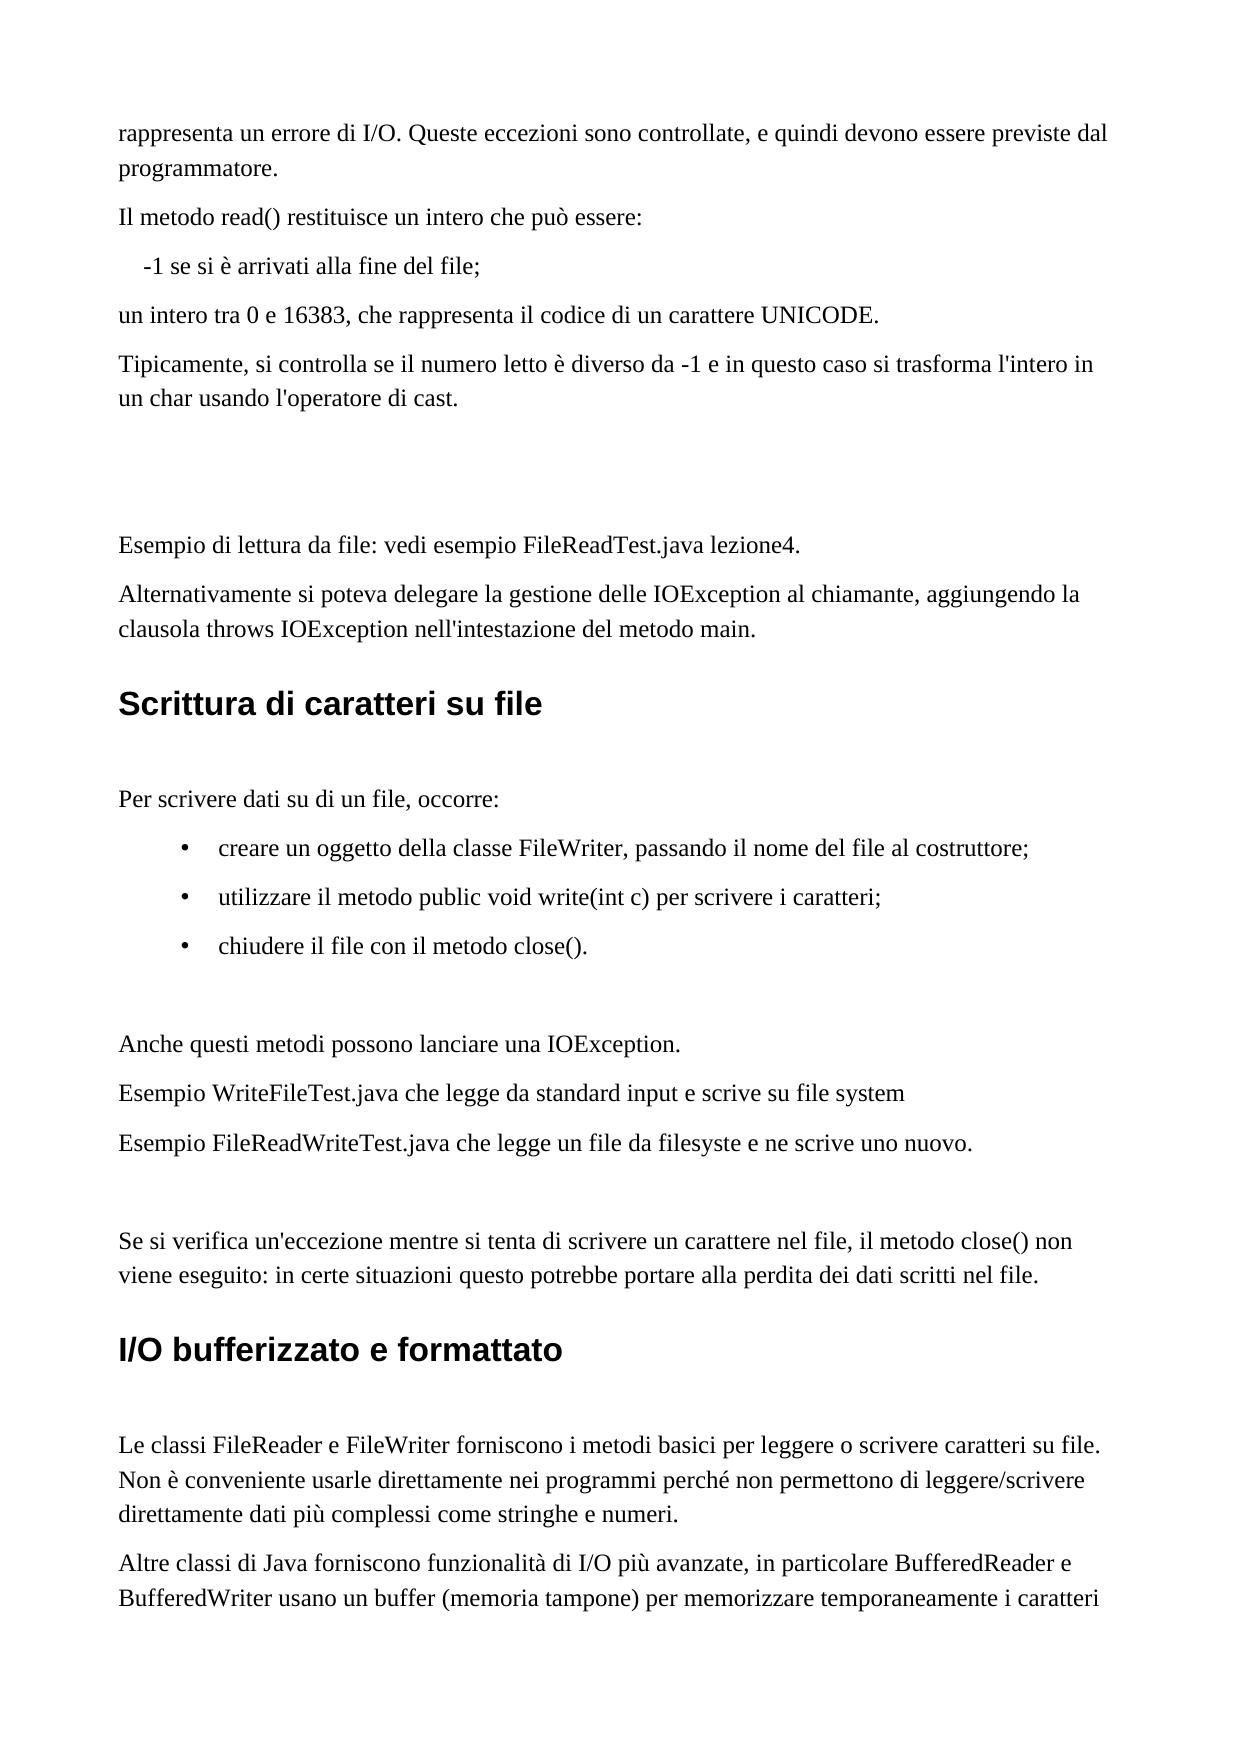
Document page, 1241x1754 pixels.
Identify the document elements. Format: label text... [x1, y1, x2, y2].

text Anche questi metodi possono lanciare una IOException. [118, 1029, 1122, 1058]
text Esempio WriteFileTest.java che legge da standard input e scrive su file system [118, 1078, 1122, 1107]
list creare un oggetto della classe FileWriter, passando il nome del file al costruttore; [181, 833, 1122, 862]
subtitle I/O bufferizzato e formattato [118, 1330, 1122, 1369]
list chiudere il file con il metodo close(). [181, 931, 1122, 960]
subtitle Scrittura di caratteri su file [118, 684, 1122, 723]
text Il metodo read() restituisce un intero che può essere: [118, 202, 1122, 230]
text Alternativamente si poteva delegare la gestione delle IOException al chiamante, aggiungendo la clausola throws IOException nell'intestazione del metodo main. [118, 579, 1122, 643]
text un intero tra 0 e 16383, che rappresenta il codice di un carattere UNICODE. [118, 300, 1122, 328]
text Le classi FileReader e FileWriter forniscono i metodi basici per leggere o scrivere caratteri su file. Non è conveniente usarle direttamente nei programmi perché non permettono di leggere/scrivere direttamente dati più complessi come stringhe e numeri. [118, 1430, 1122, 1528]
text Per scrivere dati su di un file, occorre: [118, 784, 1122, 813]
text -1 se si è arrivati alla fine del file; [118, 251, 1122, 279]
text rappresenta un errore di I/O. Queste eccezioni sono controllate, e quindi devono essere previste dal programmatore. [118, 118, 1122, 181]
text Esempio di lettura da file: vedi esempio FileReadTest.java lezione4. [118, 531, 1122, 559]
text Tipicamente, si controlla se il numero letto è diverso da -1 e in questo caso si trasforma l'intero in un char usando l'operatore di cast. [118, 349, 1122, 412]
text Altre classi di Java forniscono funzionalità di I/O più avanzate, in particolare BufferedReader e BufferedWriter usano un buffer (memoria tampone) per memorizzare temporaneamente i caratteri [118, 1548, 1122, 1612]
list utilizzare il metodo public void write(int c) per scrivere i caratteri; [181, 882, 1122, 911]
text Esempio FileReadWriteTest.java che legge un file da filesyste e ne scrive uno nuovo. [118, 1128, 1122, 1156]
text Se si verifica un'eccezione mentre si tenta di scrivere un carattere nel file, il metodo close() non viene eseguito: in certe situazioni questo potrebbe portare alla perdita dei dati scritti nel file. [118, 1226, 1122, 1289]
